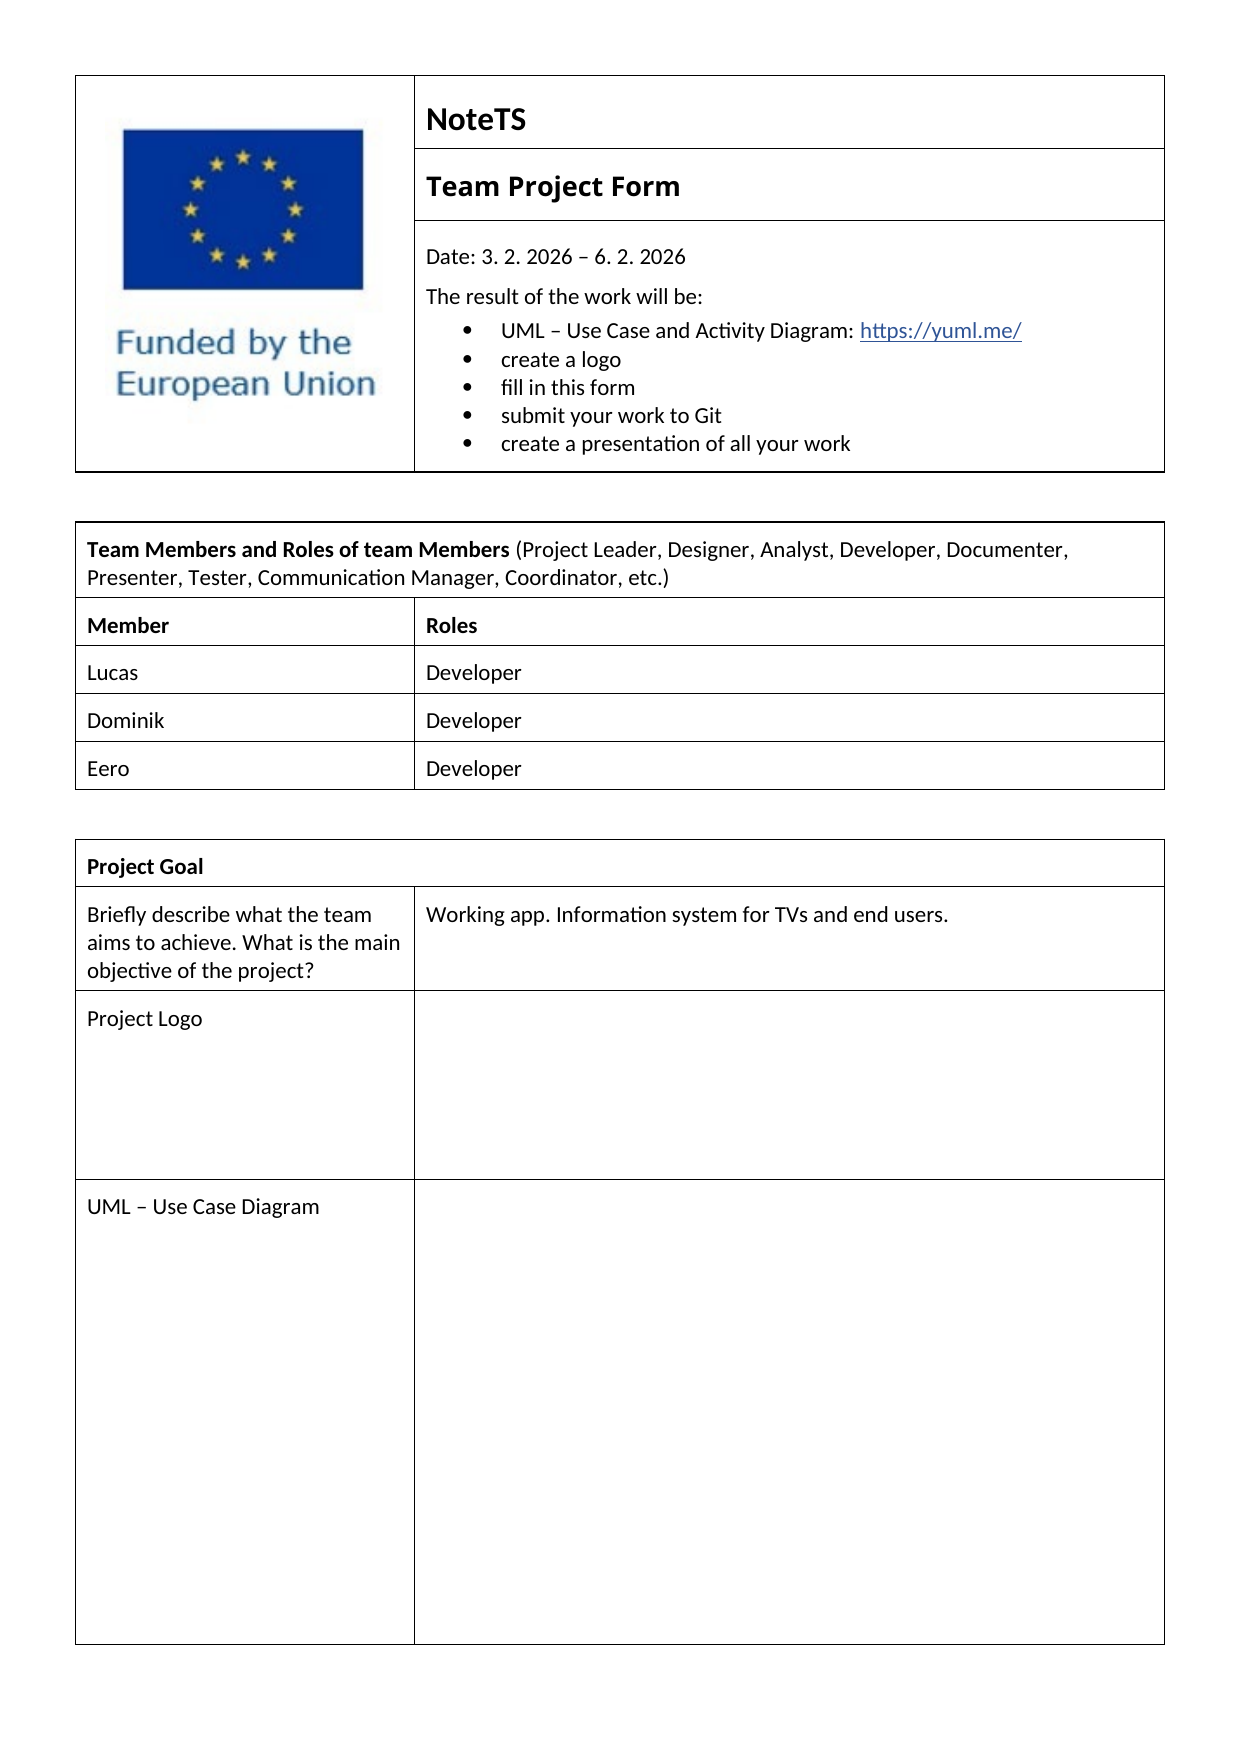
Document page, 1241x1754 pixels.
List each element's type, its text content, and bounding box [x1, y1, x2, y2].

table_header Team Members and Roles of team Members (Project Leader, Designer, Analyst, Developer, Documenter, Presenter, Tester, Communication Manager, Coordinator, etc.) [76, 523, 1164, 597]
table_cell [415, 991, 1164, 1179]
table_cell Project Logo [76, 991, 414, 1179]
table_cell Developer [415, 646, 1164, 693]
table_cell Lucas [76, 646, 414, 693]
table_cell Developer [415, 694, 1164, 741]
table_cell Briefly describe what the team aims to achieve. What is the main objective of the project? [76, 887, 414, 990]
table_cell [415, 1180, 1164, 1644]
picture [105, 91, 386, 434]
table_cell UML – Use Case Diagram [76, 1180, 414, 1644]
table_cell Working app. Information system for TVs and end users. [415, 887, 1164, 990]
table_cell Member [76, 598, 414, 645]
table_cell Dominik [76, 694, 414, 741]
table_header [76, 76, 414, 471]
table_cell Eero [76, 742, 414, 788]
table_header Project Goal [76, 840, 1164, 886]
table_header NoteTS [415, 76, 1164, 147]
table_cell Roles [415, 598, 1164, 645]
table_cell Date: 3. 2. 2026 – 6. 2. 2026 The result of the work will be: UML – Use Case and Activity Diagram: https://yuml.me/ create a logo fill in this form submit your work to Git create a presentation of all your work [415, 221, 1164, 471]
table_cell Developer [415, 742, 1164, 788]
table_cell Team Project Form [415, 149, 1164, 220]
